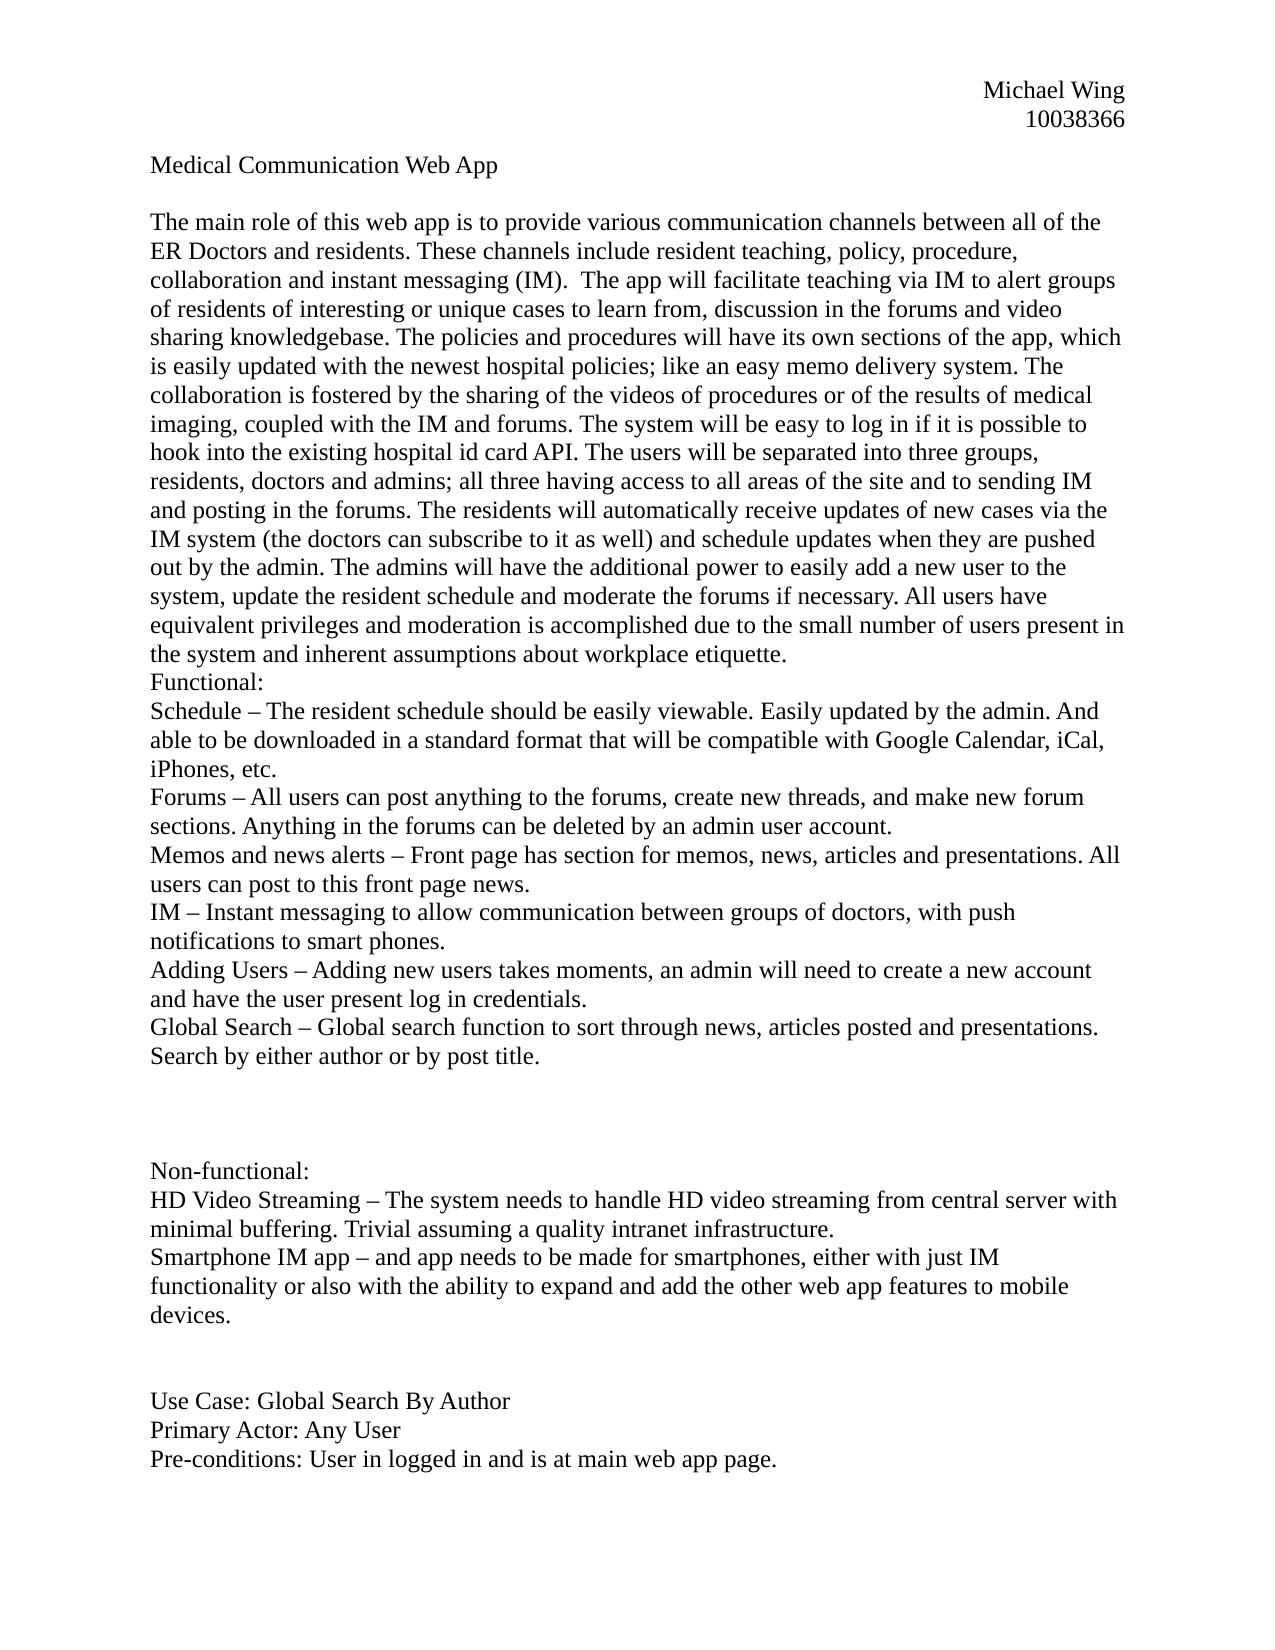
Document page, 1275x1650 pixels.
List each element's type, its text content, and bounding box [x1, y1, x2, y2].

text Memos and news alerts – Front page has section for memos, news, articles and presentations. All users can post to this front page news. [150, 840, 1125, 897]
text Medical Communication Web App [150, 150, 1125, 179]
text Use Case: Global Search By Author [150, 1386, 1125, 1415]
text Adding Users – Adding new users takes moments, an admin will need to create a new account and have the user present log in credentials. [150, 955, 1125, 1012]
text Global Search – Global search function to sort through news, articles posted and presentations. Search by either author or by post title. [150, 1012, 1125, 1070]
text Primary Actor: Any User [150, 1415, 1125, 1444]
text IM – Instant messaging to allow communication between groups of doctors, with push notifications to smart phones. [150, 897, 1125, 955]
text The main role of this web app is to provide various communication channels between all of the ER Doctors and residents. These channels include resident teaching, policy, procedure, collaboration and instant messaging (IM). The app will facilitate teaching via IM to alert groups of residents of interesting or unique cases to learn from, discussion in the forums and video sharing knowledgebase. The policies and procedures will have its own sections of the app, which is easily updated with the newest hospital policies; like an easy memo delivery system. The collaboration is fostered by the sharing of the videos of procedures or of the results of medical imaging, coupled with the IM and forums. The system will be easy to log in if it is possible to hook into the existing hospital id card API. The users will be separated into three groups, residents, doctors and admins; all three having access to all areas of the site and to sending IM and posting in the forums. The residents will automatically receive updates of new cases via the IM system (the doctors can subscribe to it as well) and schedule updates when they are pushed out by the admin. The admins will have the additional power to easily add a new user to the system, update the resident schedule and moderate the forums if necessary. All users have equivalent privileges and moderation is accomplished due to the small number of users present in the system and inherent assumptions about workplace etiquette. [150, 207, 1125, 667]
text Non-functional: [150, 1156, 1125, 1185]
text Schedule – The resident schedule should be easily viewable. Easily updated by the admin. And able to be downloaded in a standard format that will be compatible with Google Calendar, iCal, iPhones, etc. [150, 696, 1125, 782]
text Pre-conditions: User in logged in and is at main web app page. [150, 1444, 1125, 1472]
text Smartphone IM app – and app needs to be made for smartphones, either with just IM functionality or also with the ability to expand and add the other web app features to mobile devices. [150, 1242, 1125, 1329]
text HD Video Streaming – The system needs to handle HD video streaming from central server with minimal buffering. Trivial assuming a quality intranet infrastructure. [150, 1185, 1125, 1242]
text Forums – All users can post anything to the forums, create new threads, and make new forum sections. Anything in the forums can be deleted by an admin user account. [150, 782, 1125, 840]
text Functional: [150, 667, 1125, 696]
